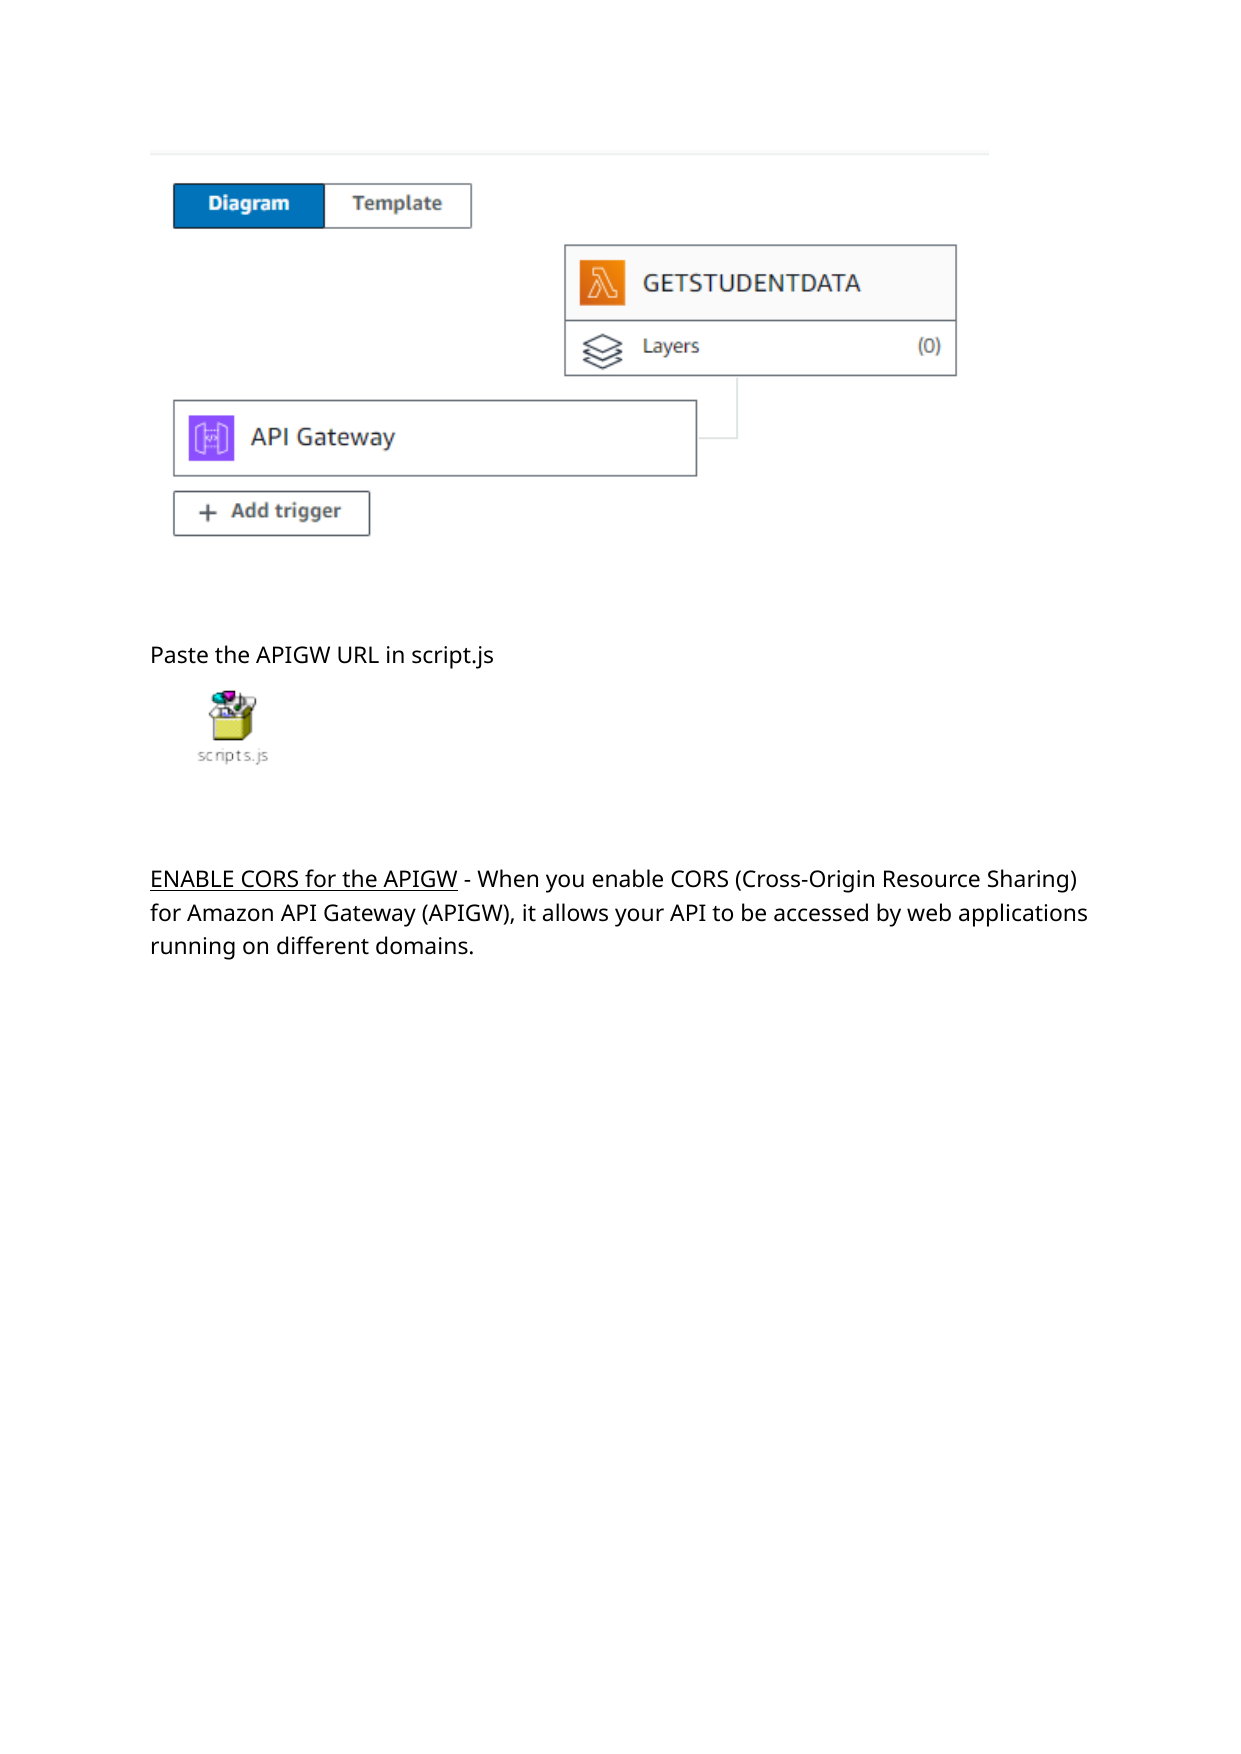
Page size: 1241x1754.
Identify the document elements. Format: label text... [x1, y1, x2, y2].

text Paste the APIGW URL in script.js [150, 639, 1090, 671]
text ENABLE CORS for the APIGW - When you enable CORS (Cross-Origin Resource Sharing) for Amazon API Gateway (APIGW), it allows your API to be accessed by web applications running on different domains. [150, 863, 1090, 961]
